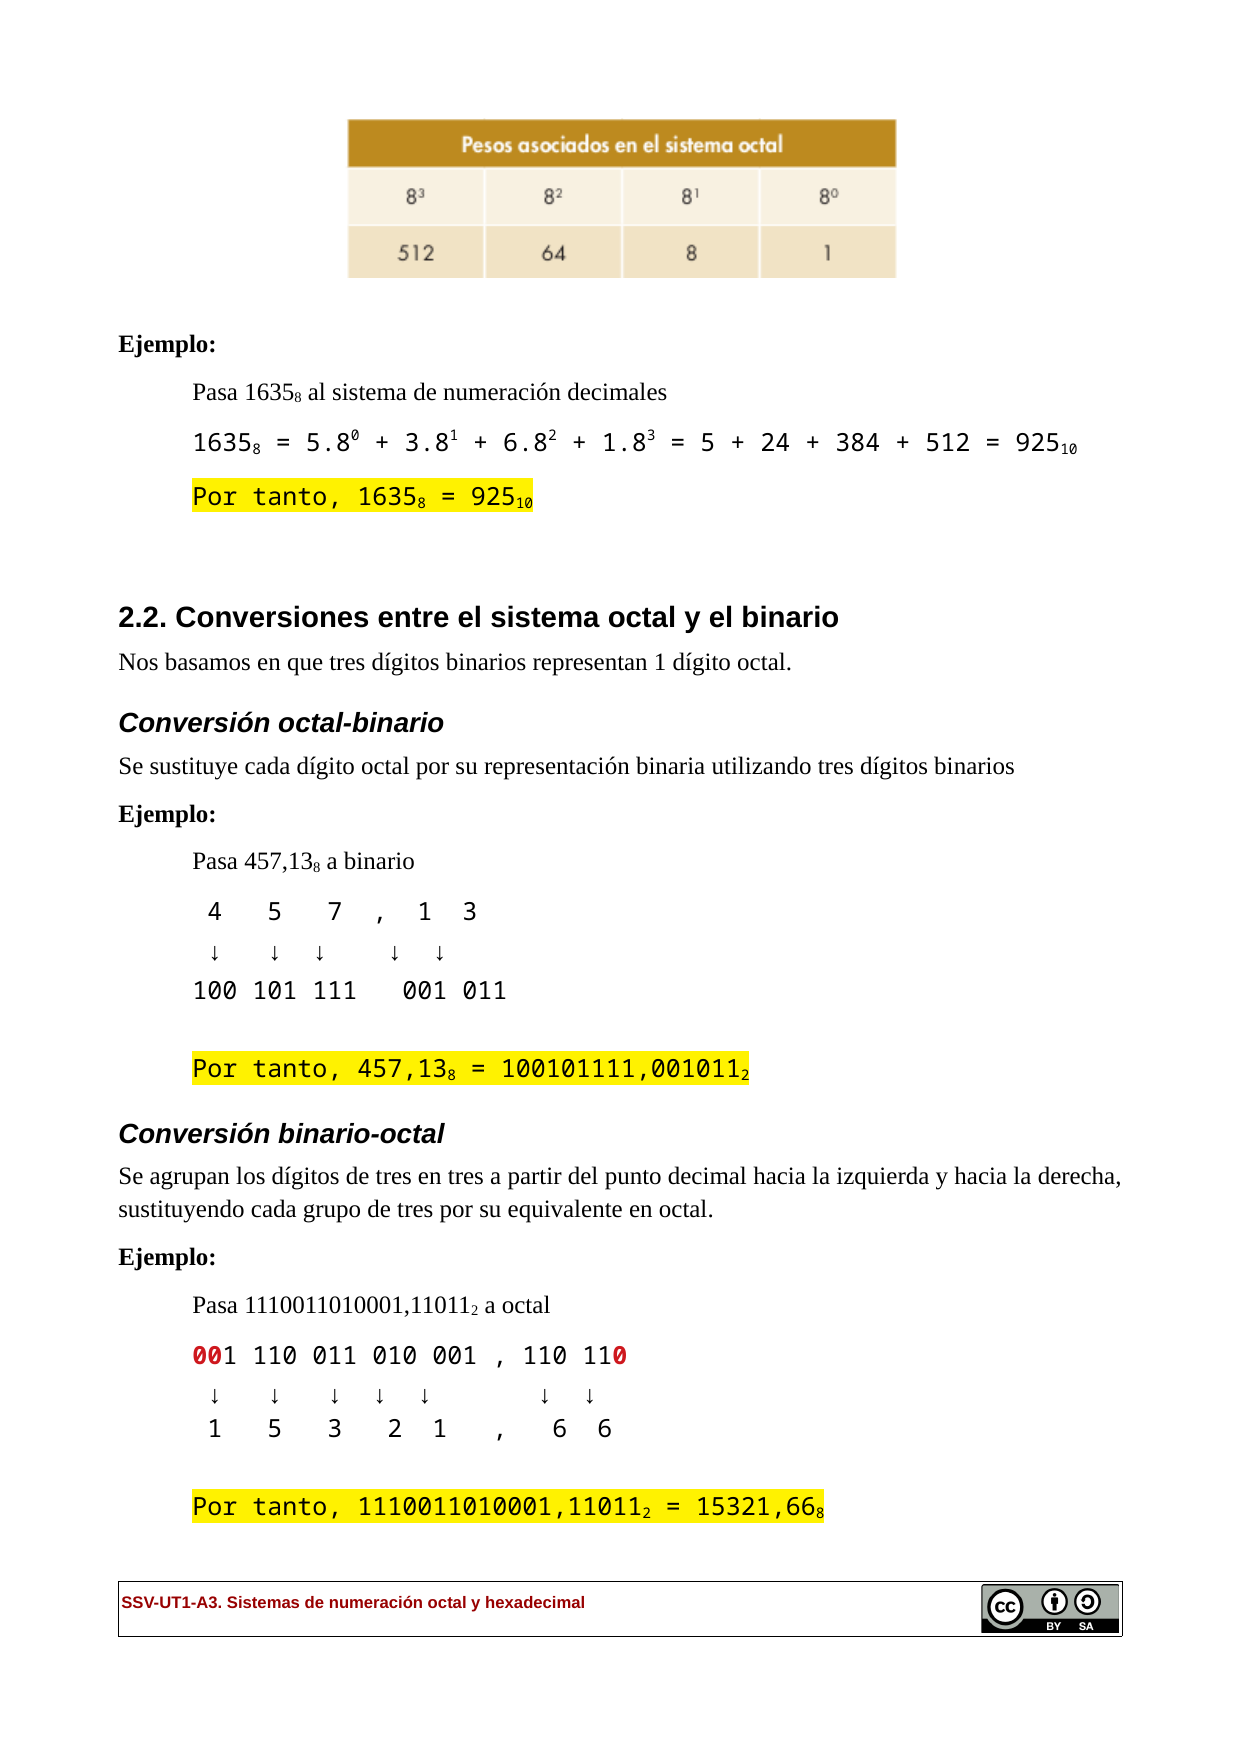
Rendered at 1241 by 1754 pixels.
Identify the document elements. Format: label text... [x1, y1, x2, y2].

text 4 5 7 , 1 3 [192, 894, 1122, 928]
text Ejemplo: [118, 799, 1122, 827]
text Nos basamos en que tres dígitos binarios representan 1 dígito octal. [118, 647, 1122, 675]
text Por tanto, 16358 = 92510 [192, 478, 1122, 512]
text ↓ ↓ ↓ ↓ ↓ [192, 933, 1122, 967]
text 100 101 111 001 011 [192, 972, 1122, 1007]
text Ejemplo: [118, 1242, 1122, 1271]
text Se agrupan los dígitos de tres en tres a partir del punto decimal hacia la izquierda y hacia la derecha, sustituyendo cada grupo de tres por su equivalente en octal. [118, 1161, 1122, 1223]
picture [343, 118, 897, 278]
text Pasa 16358 al sistema de numeración decimales [192, 377, 1122, 406]
subtitle 2.2. Conversiones entre el sistema octal y el binario [118, 600, 1122, 634]
text Por tanto, 457,138 = 100101111,0010112 [192, 1051, 1122, 1085]
picture [981, 1584, 1119, 1633]
text 001 110 011 010 001 , 110 110 [192, 1337, 1122, 1371]
text Se sustituye cada dígito octal por su representación binaria utilizando tres dígitos binarios [118, 751, 1122, 780]
text Por tanto, 1110011010001,110112 = 15321,668 [192, 1489, 1122, 1523]
text 1 5 3 2 1 , 6 6 [192, 1411, 1122, 1444]
text ↓ ↓ ↓ ↓ ↓ ↓ ↓ [192, 1376, 1122, 1411]
subtitle Conversión binario-octal [118, 1117, 1122, 1149]
text Pasa 457,138 a binario [192, 846, 1122, 875]
text Pasa 1110011010001,110112 a octal [192, 1290, 1122, 1318]
subtitle Conversión octal-binario [118, 707, 1122, 739]
text Ejemplo: [118, 329, 1122, 358]
text 16358 = 5.80 + 3.81 + 6.82 + 1.83 = 5 + 24 + 384 + 512 = 92510 [192, 424, 1122, 459]
